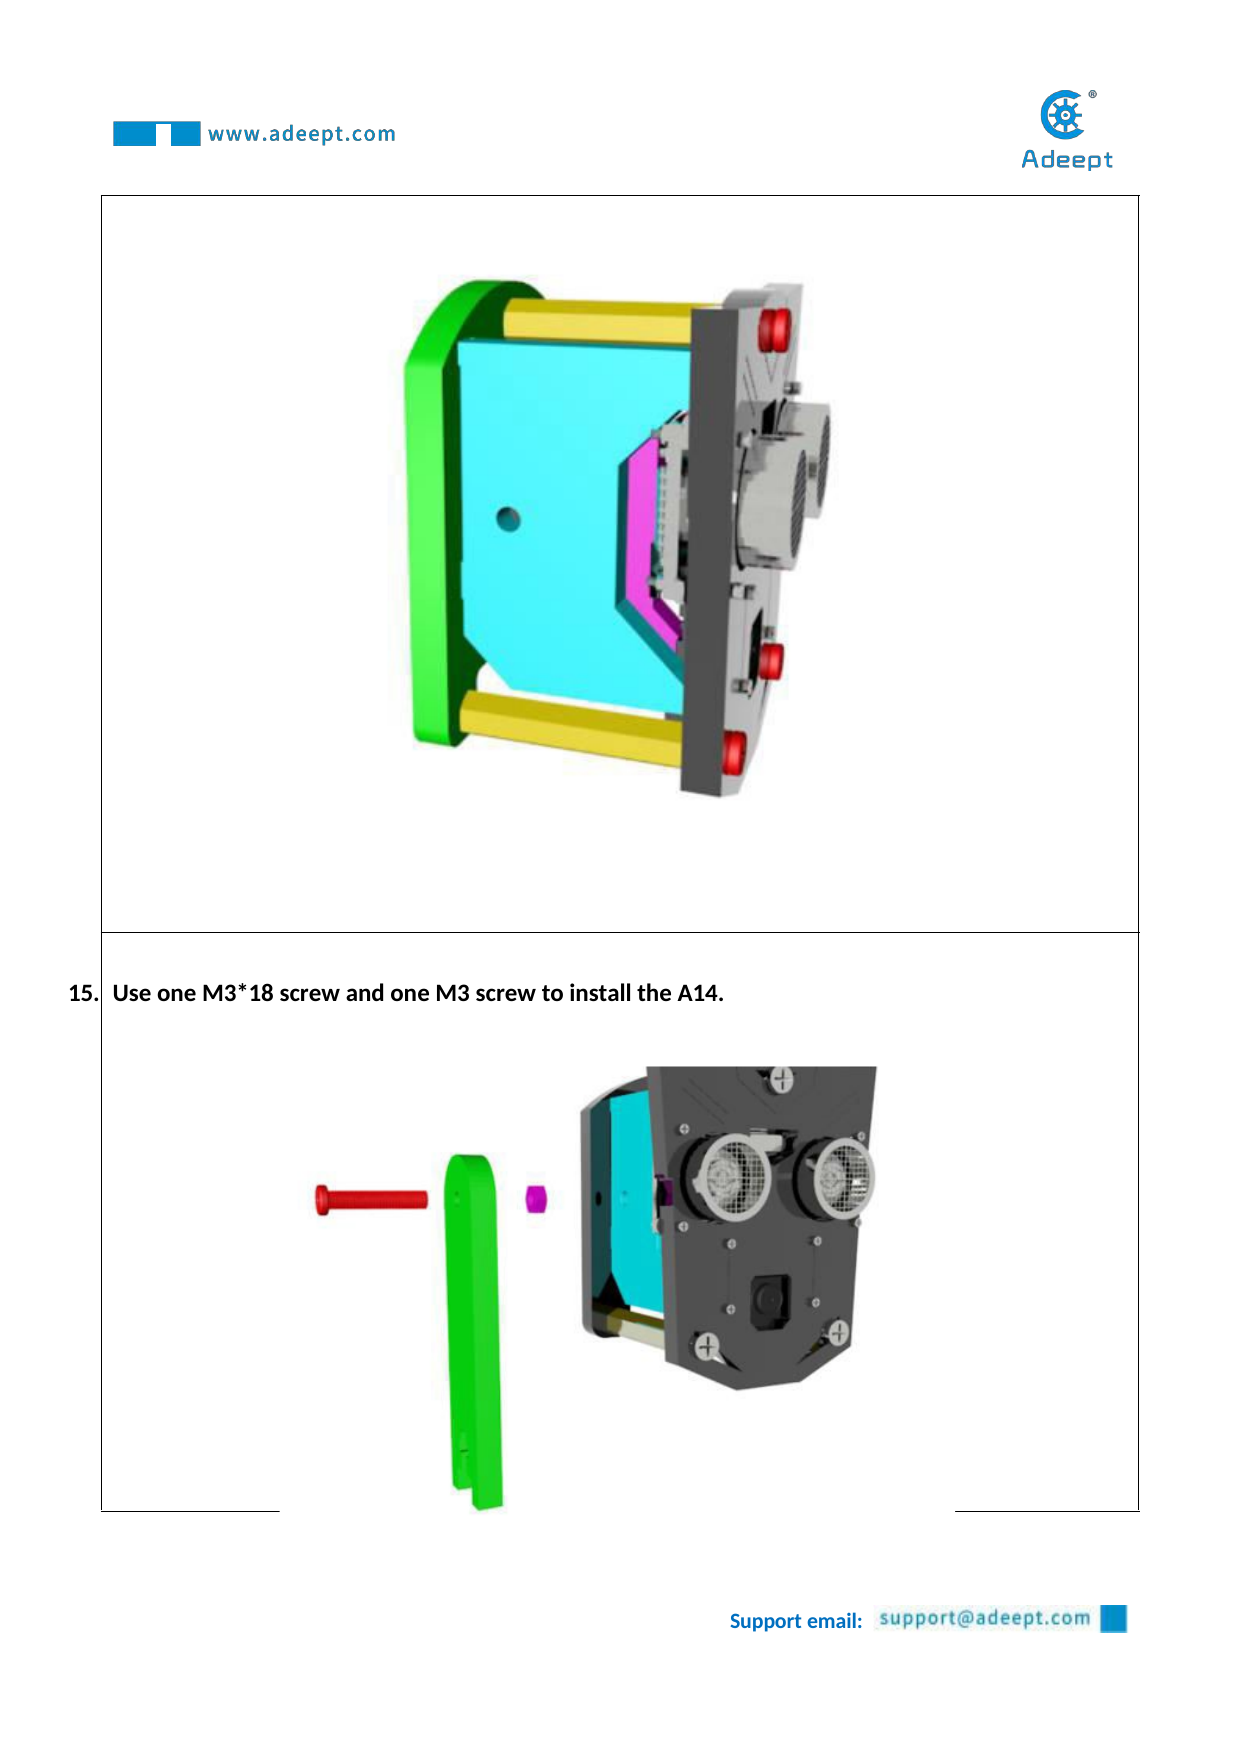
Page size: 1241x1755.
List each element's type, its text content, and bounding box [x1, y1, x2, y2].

list Use one M3*18 screw and one M3 screw to install the A14. [102, 977, 1138, 1007]
